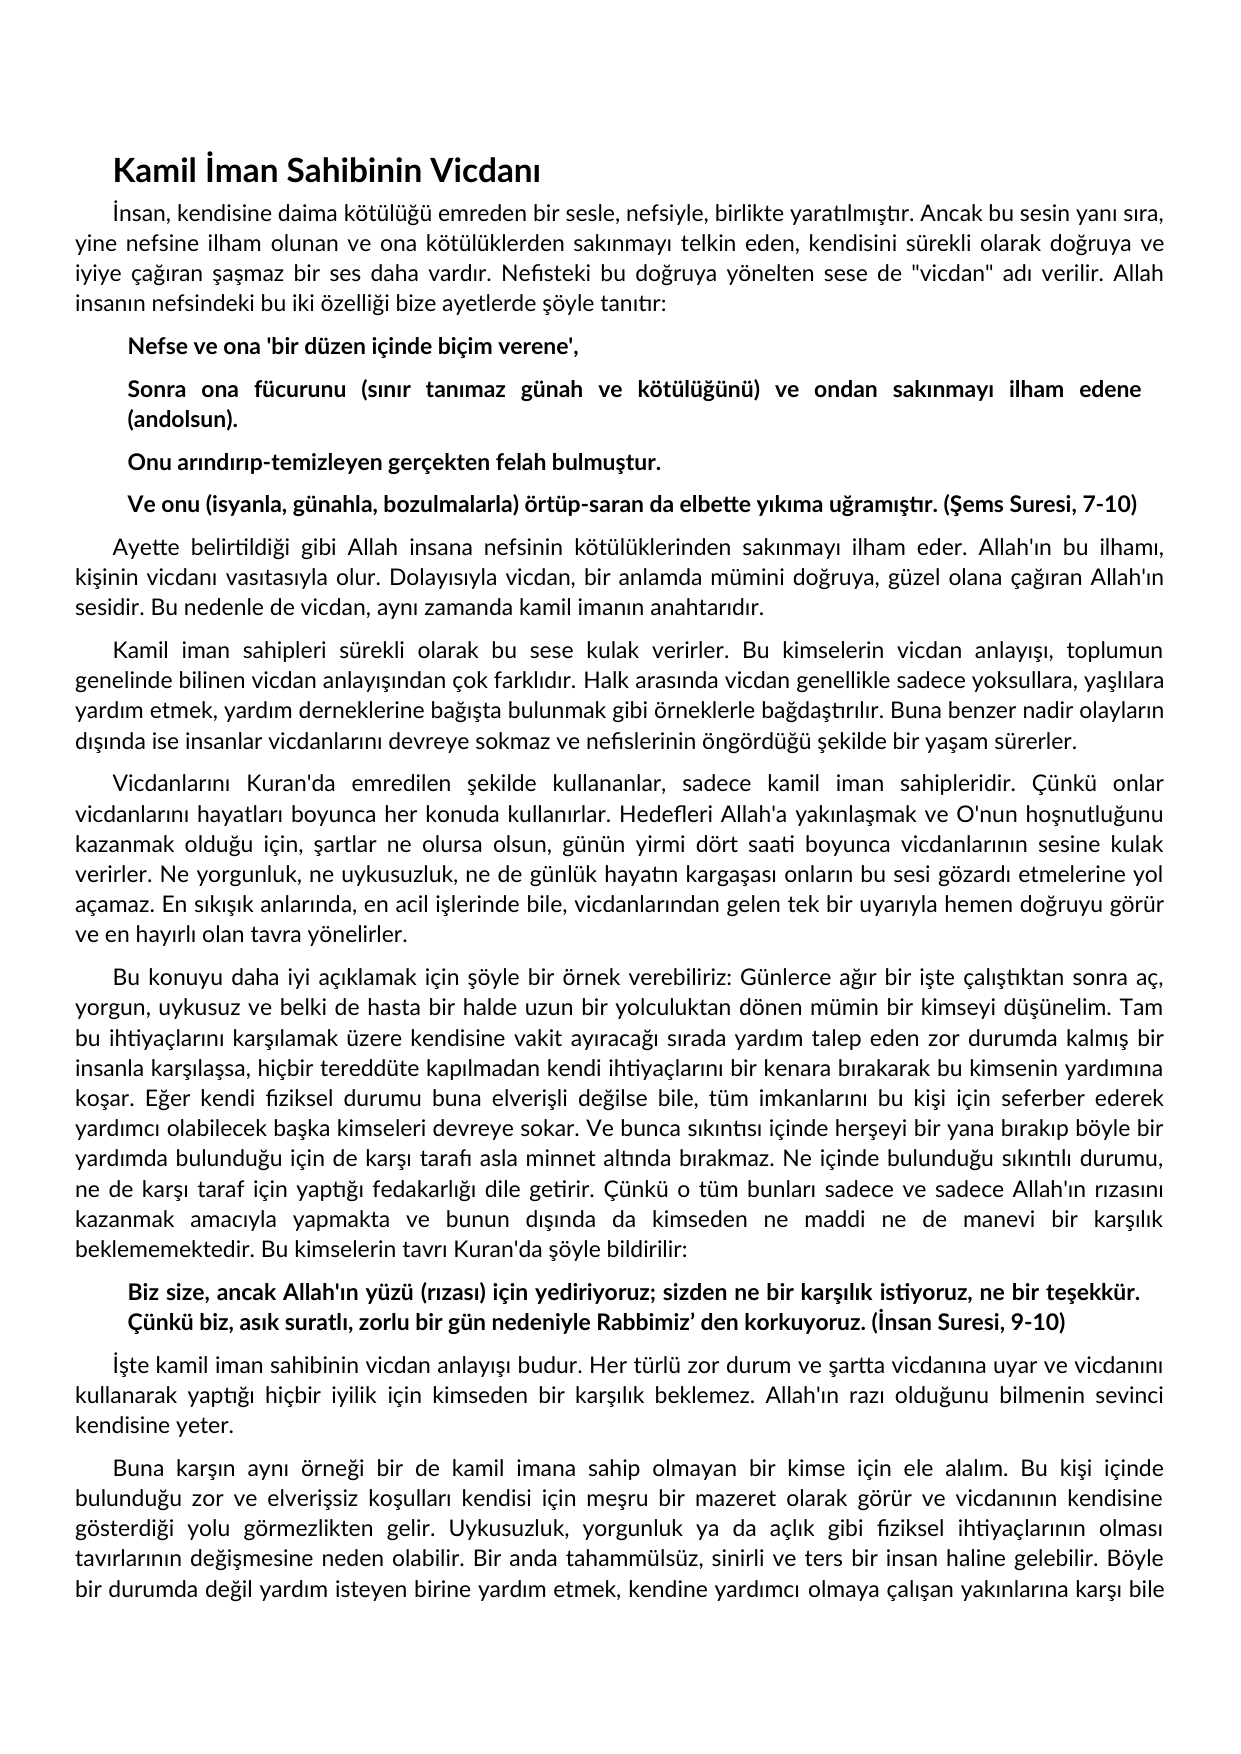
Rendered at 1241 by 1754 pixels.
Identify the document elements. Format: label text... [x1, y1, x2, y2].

text Nefse ve ona 'bir düzen içinde biçim verene', [127, 332, 1143, 359]
text Buna karşın aynı örneği bir de kamil imana sahip olmayan bir kimse için ele alalım. Bu kişi içinde bulunduğu zor ve elverişsiz koşulları kendisi için meşru bir mazeret olarak görür ve vicdanının kendisine gösterdiği yolu görmezlikten gelir. Uykusuzluk, yorgunluk ya da açlık gibi fiziksel ihtiyaçlarının olması tavırlarının değişmesine neden olabilir. Bir anda tahammülsüz, sinirli ve ters bir insan haline gelebilir. Böyle bir durumda değil yardım isteyen birine yardım etmek, kendine yardımcı olmaya çalışan yakınlarına karşı bile [75, 1453, 1165, 1602]
text Onu arındırıp-temizleyen gerçekten felah bulmuştur. [127, 447, 1143, 475]
text İnsan, kendisine daima kötülüğü emreden bir sesle, nefsiyle, birlikte yaratılmıştır. Ancak bu sesin yanı sıra, yine nefsine ilham olunan ve ona kötülüklerden sakınmayı telkin eden, kendisini sürekli olarak doğruya ve iyiye çağıran şaşmaz bir ses daha vardır. Nefisteki bu doğruya yönelten sese de "vicdan" adı verilir. Allah insanın nefsindeki bu iki özelliği bize ayetlerde şöyle tanıtır: [75, 198, 1165, 316]
subtitle Kamil İman Sahibinin Vicdanı [112, 150, 1165, 190]
text Ve onu (isyanla, günahla, bozulmalarla) örtüp-saran da elbette yıkıma uğramıştır. (Şems Suresi, 7-10) [127, 490, 1143, 517]
text İşte kamil iman sahibinin vicdan anlayışı budur. Her türlü zor durum ve şartta vicdanına uyar ve vicdanını kullanarak yaptığı hiçbir iyilik için kimseden bir karşılık beklemez. Allah'ın razı olduğunu bilmenin sevinci kendisine yeter. [75, 1350, 1165, 1438]
text Vicdanlarını Kuran'da emredilen şekilde kullananlar, sadece kamil iman sahipleridir. Çünkü onlar vicdanlarını hayatları boyunca her konuda kullanırlar. Hedefleri Allah'a yakınlaşmak ve O'nun hoşnutluğunu kazanmak olduğu için, şartlar ne olursa olsun, günün yirmi dört saati boyunca vicdanlarının sesine kulak verirler. Ne yorgunluk, ne uykusuzluk, ne de günlük hayatın kargaşası onların bu sesi gözardı etmelerine yol açamaz. En sıkışık anlarında, en acil işlerinde bile, vicdanlarından gelen tek bir uyarıyla hemen doğruyu görür ve en hayırlı olan tavra yönelirler. [75, 769, 1165, 948]
text Bu konuyu daha iyi açıklamak için şöyle bir örnek verebiliriz: Günlerce ağır bir işte çalıştıktan sonra aç, yorgun, uykusuz ve belki de hasta bir halde uzun bir yolculuktan dönen mümin bir kimseyi düşünelim. Tam bu ihtiyaçlarını karşılamak üzere kendisine vakit ayıracağı sırada yardım talep eden zor durumda kalmış bir insanla karşılaşsa, hiçbir tereddüte kapılmadan kendi ihtiyaçlarını bir kenara bırakarak bu kimsenin yardımına koşar. Eğer kendi fiziksel durumu buna elverişli değilse bile, tüm imkanlarını bu kişi için seferber ederek yardımcı olabilecek başka kimseleri devreye sokar. Ve bunca sıkıntısı içinde herşeyi bir yana bırakıp böyle bir yardımda bulunduğu için de karşı tarafı asla minnet altında bırakmaz. Ne içinde bulunduğu sıkıntılı durumu, ne de karşı taraf için yaptığı fedakarlığı dile getirir. Çünkü o tüm bunları sadece ve sadece Allah'ın rızasını kazanmak amacıyla yapmakta ve bunun dışında da kimseden ne maddi ne de manevi bir karşılık beklememektedir. Bu kimselerin tavrı Kuran'da şöyle bildirilir: [75, 963, 1165, 1262]
text Kamil iman sahipleri sürekli olarak bu sese kulak verirler. Bu kimselerin vicdan anlayışı, toplumun genelinde bilinen vicdan anlayışından çok farklıdır. Halk arasında vicdan genellikle sadece yoksullara, yaşlılara yardım etmek, yardım derneklerine bağışta bulunmak gibi örneklerle bağdaştırılır. Buna benzer nadir olayların dışında ise insanlar vicdanlarını devreye sokmaz ve nefislerinin öngördüğü şekilde bir yaşam sürerler. [75, 636, 1165, 754]
text Sonra ona fücurunu (sınır tanımaz günah ve kötülüğünü) ve ondan sakınmayı ilham edene (andolsun). [127, 374, 1143, 432]
text Ayette belirtildiği gibi Allah insana nefsinin kötülüklerinden sakınmayı ilham eder. Allah'ın bu ilhamı, kişinin vicdanı vasıtasıyla olur. Dolayısıyla vicdan, bir anlamda mümini doğruya, güzel olana çağıran Allah'ın sesidir. Bu nedenle de vicdan, aynı zamanda kamil imanın anahtarıdır. [75, 533, 1165, 621]
text Biz size, ancak Allah'ın yüzü (rızası) için yediriyoruz; sizden ne bir karşılık istiyoruz, ne bir teşekkür. Çünkü biz, asık suratlı, zorlu bir gün nedeniyle Rabbimiz’ den korkuyoruz. (İnsan Suresi, 9-10) [127, 1277, 1143, 1335]
